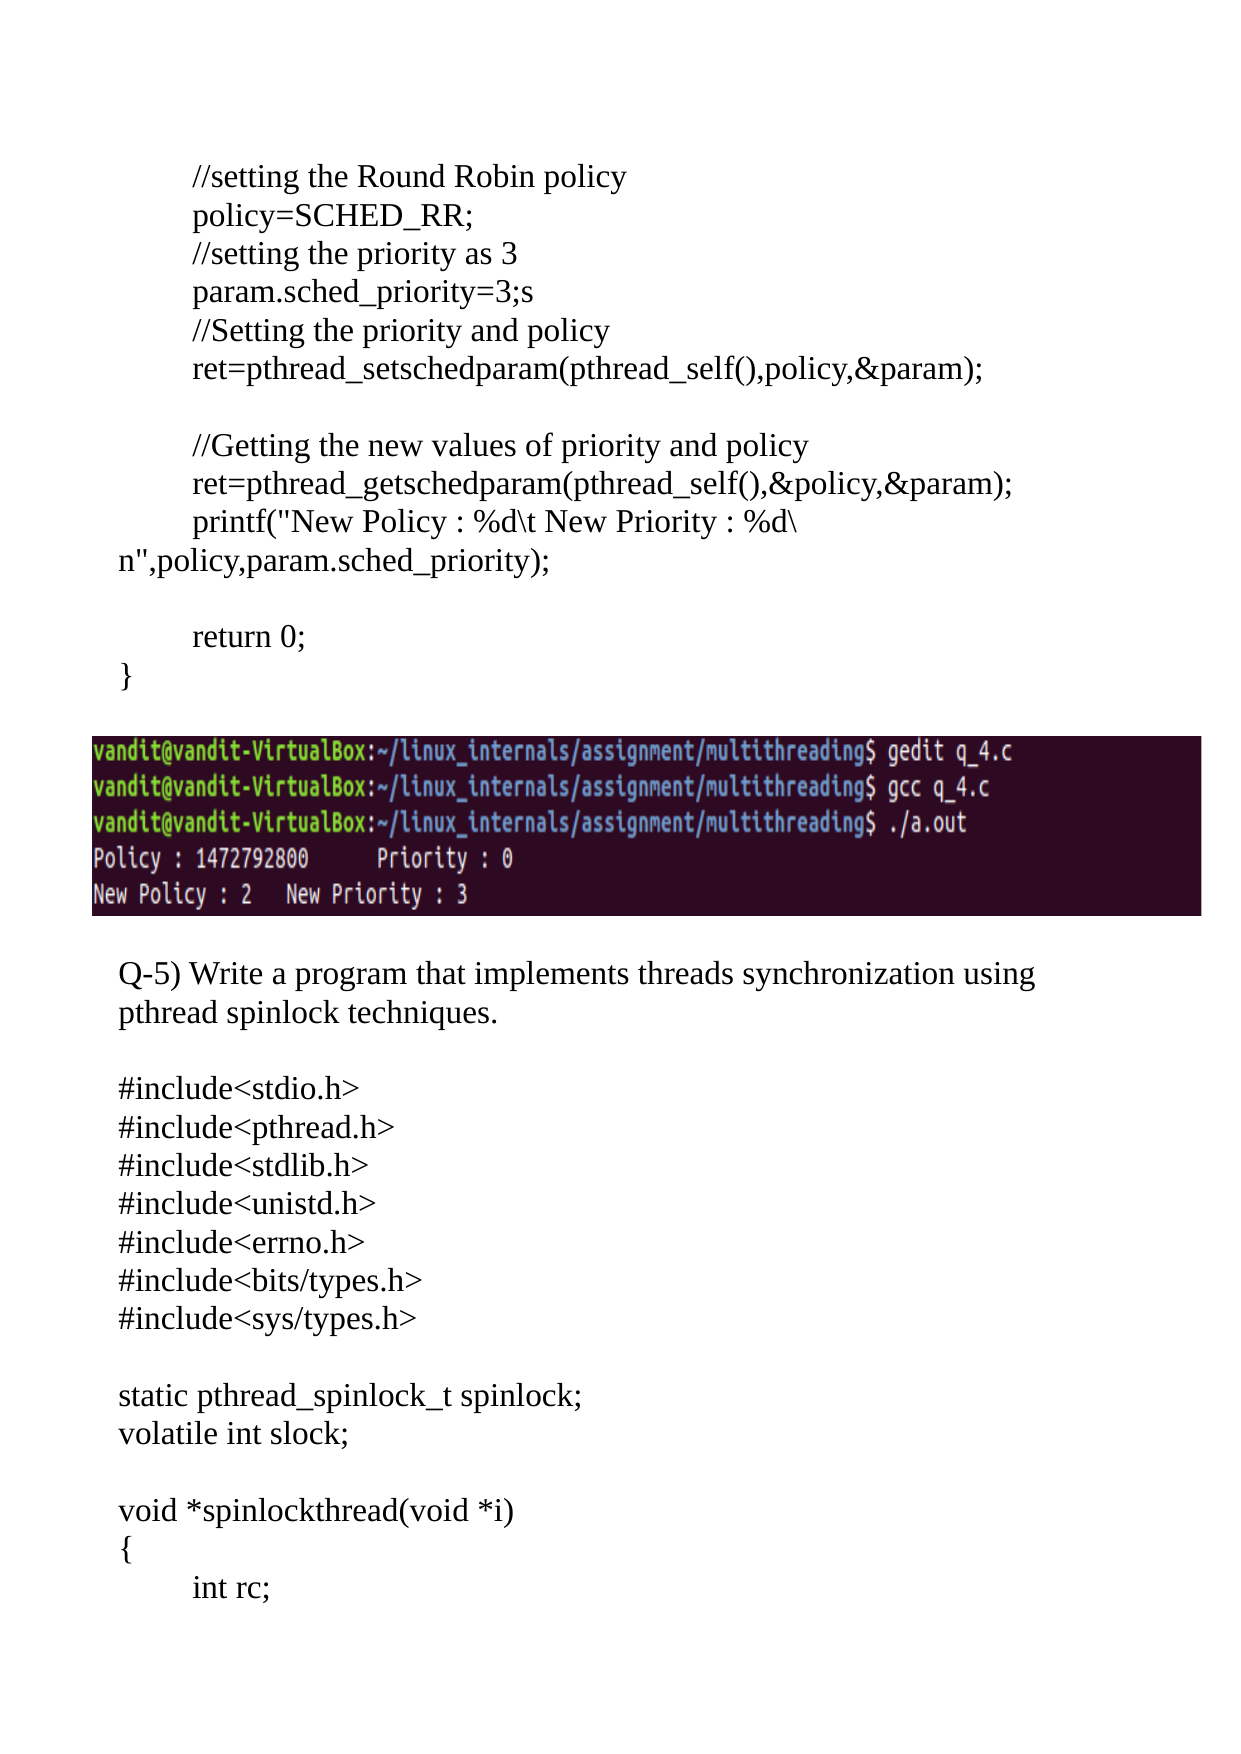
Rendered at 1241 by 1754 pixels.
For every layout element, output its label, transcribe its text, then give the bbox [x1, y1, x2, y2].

text //setting the priority as 3 [118, 233, 1122, 271]
text ret=pthread_getschedparam(pthread_self(),&policy,&param); [118, 463, 1122, 501]
text Q-5) Write a program that implements threads synchronization using pthread spinlock techniques. [118, 953, 1122, 1030]
text //Setting the priority and policy [118, 310, 1122, 348]
text volatile int slock; [118, 1413, 1122, 1452]
text ret=pthread_setschedparam(pthread_self(),policy,&param); [118, 348, 1122, 386]
text //Getting the new values of priority and policy [118, 425, 1122, 463]
text } [118, 655, 1122, 693]
text //setting the Round Robin policy [118, 156, 1122, 195]
text #include<pthread.h> [118, 1107, 1122, 1145]
text param.sched_priority=3;s [118, 271, 1122, 310]
text policy=SCHED_RR; [118, 195, 1122, 233]
text { [118, 1528, 1122, 1567]
text #include<unistd.h> [118, 1183, 1122, 1222]
picture [92, 736, 1202, 916]
text printf("New Policy : %d\t New Priority : %d\n",policy,param.sched_priority); [118, 501, 1122, 578]
text void *spinlockthread(void *i) [118, 1490, 1122, 1528]
text #include<stdlib.h> [118, 1145, 1122, 1183]
text #include<errno.h> [118, 1222, 1122, 1260]
text #include<sys/types.h> [118, 1298, 1122, 1337]
text int rc; [118, 1567, 1122, 1605]
text static pthread_spinlock_t spinlock; [118, 1375, 1122, 1413]
text #include<stdio.h> [118, 1068, 1122, 1107]
text return 0; [118, 616, 1122, 655]
text #include<bits/types.h> [118, 1260, 1122, 1298]
